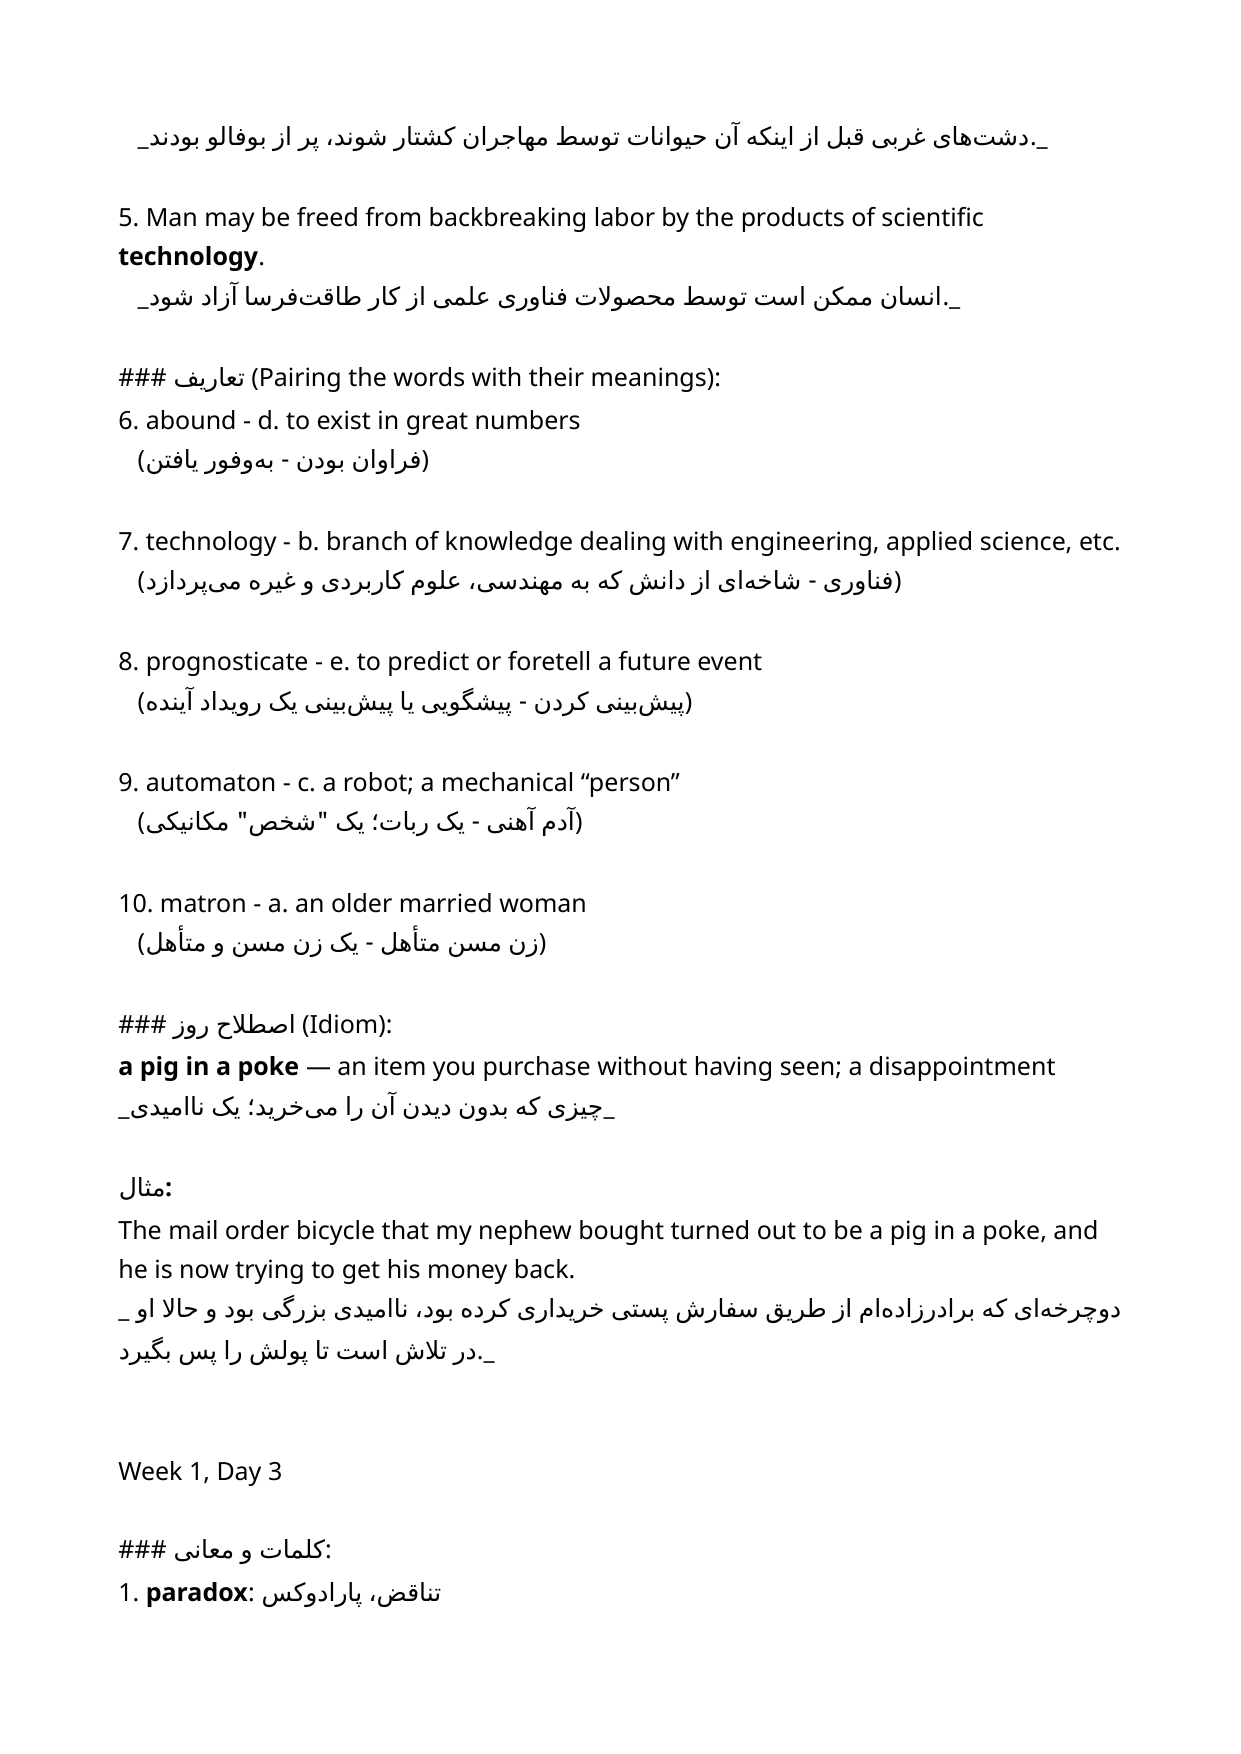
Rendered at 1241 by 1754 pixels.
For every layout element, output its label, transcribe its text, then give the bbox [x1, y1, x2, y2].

text 9. automaton - c. a robot; a mechanical “person” [118, 765, 1122, 799]
text (فراوان بودن - به‌وفور یافتن) [118, 441, 1122, 478]
text (فناوری - شاخه‌ای از دانش که به مهندسی، علوم کاربردی و غیره می‌پردازد) [118, 562, 1122, 599]
text ### اصطلاح روز (Idiom): [118, 1006, 1122, 1043]
text 10. matron - a. an older married woman [118, 886, 1122, 920]
text 1. paradox: تناقض، پارادوکس [118, 1574, 1122, 1611]
text ### کلمات و معانی: [118, 1532, 1122, 1569]
text 5. Man may be freed from backbreaking labor by the products of scientific technology. [118, 200, 1122, 273]
text مثال: [118, 1170, 1122, 1207]
text Week 1, Day 3 [118, 1453, 1122, 1488]
text ### تعاریف (Pairing the words with their meanings): [118, 360, 1122, 397]
text (پیش‌بینی کردن - پیشگویی یا پیش‌بینی یک رویداد آینده) [118, 683, 1122, 720]
text (آدم آهنی - یک ربات؛ یک "شخص" مکانیکی) [118, 804, 1122, 841]
text The mail order bicycle that my nephew bought turned out to be a pig in a poke, and he is now trying to get his money back. [118, 1212, 1122, 1286]
text 6. abound - d. to exist in great numbers [118, 402, 1122, 436]
text 7. technology - b. branch of knowledge dealing with engineering, applied science, etc. [118, 523, 1122, 557]
text _چیزی که بدون دیدن آن را می‌خرید؛ یک ناامیدی_ [118, 1088, 1122, 1125]
text 8. prognosticate - e. to predict or foretell a future event [118, 644, 1122, 678]
text _انسان ممکن است توسط محصولات فناوری علمی از کار طاقت‌فرسا آزاد شود._ [118, 278, 1122, 315]
text a pig in a poke — an item you purchase without having seen; a disappointment [118, 1049, 1122, 1083]
text _دوچرخه‌ای که برادرزاده‌ام از طریق سفارش پستی خریداری کرده بود، ناامیدی بزرگی بود و حالا او در تلاش است تا پولش را پس بگیرد._ [118, 1291, 1122, 1370]
text (زن مسن متأهل - یک زن مسن و متأهل) [118, 925, 1122, 962]
text _دشت‌های غربی قبل از اینکه آن حیوانات توسط مهاجران کشتار شوند، پر از بوفالو بودند._ [118, 118, 1122, 155]
